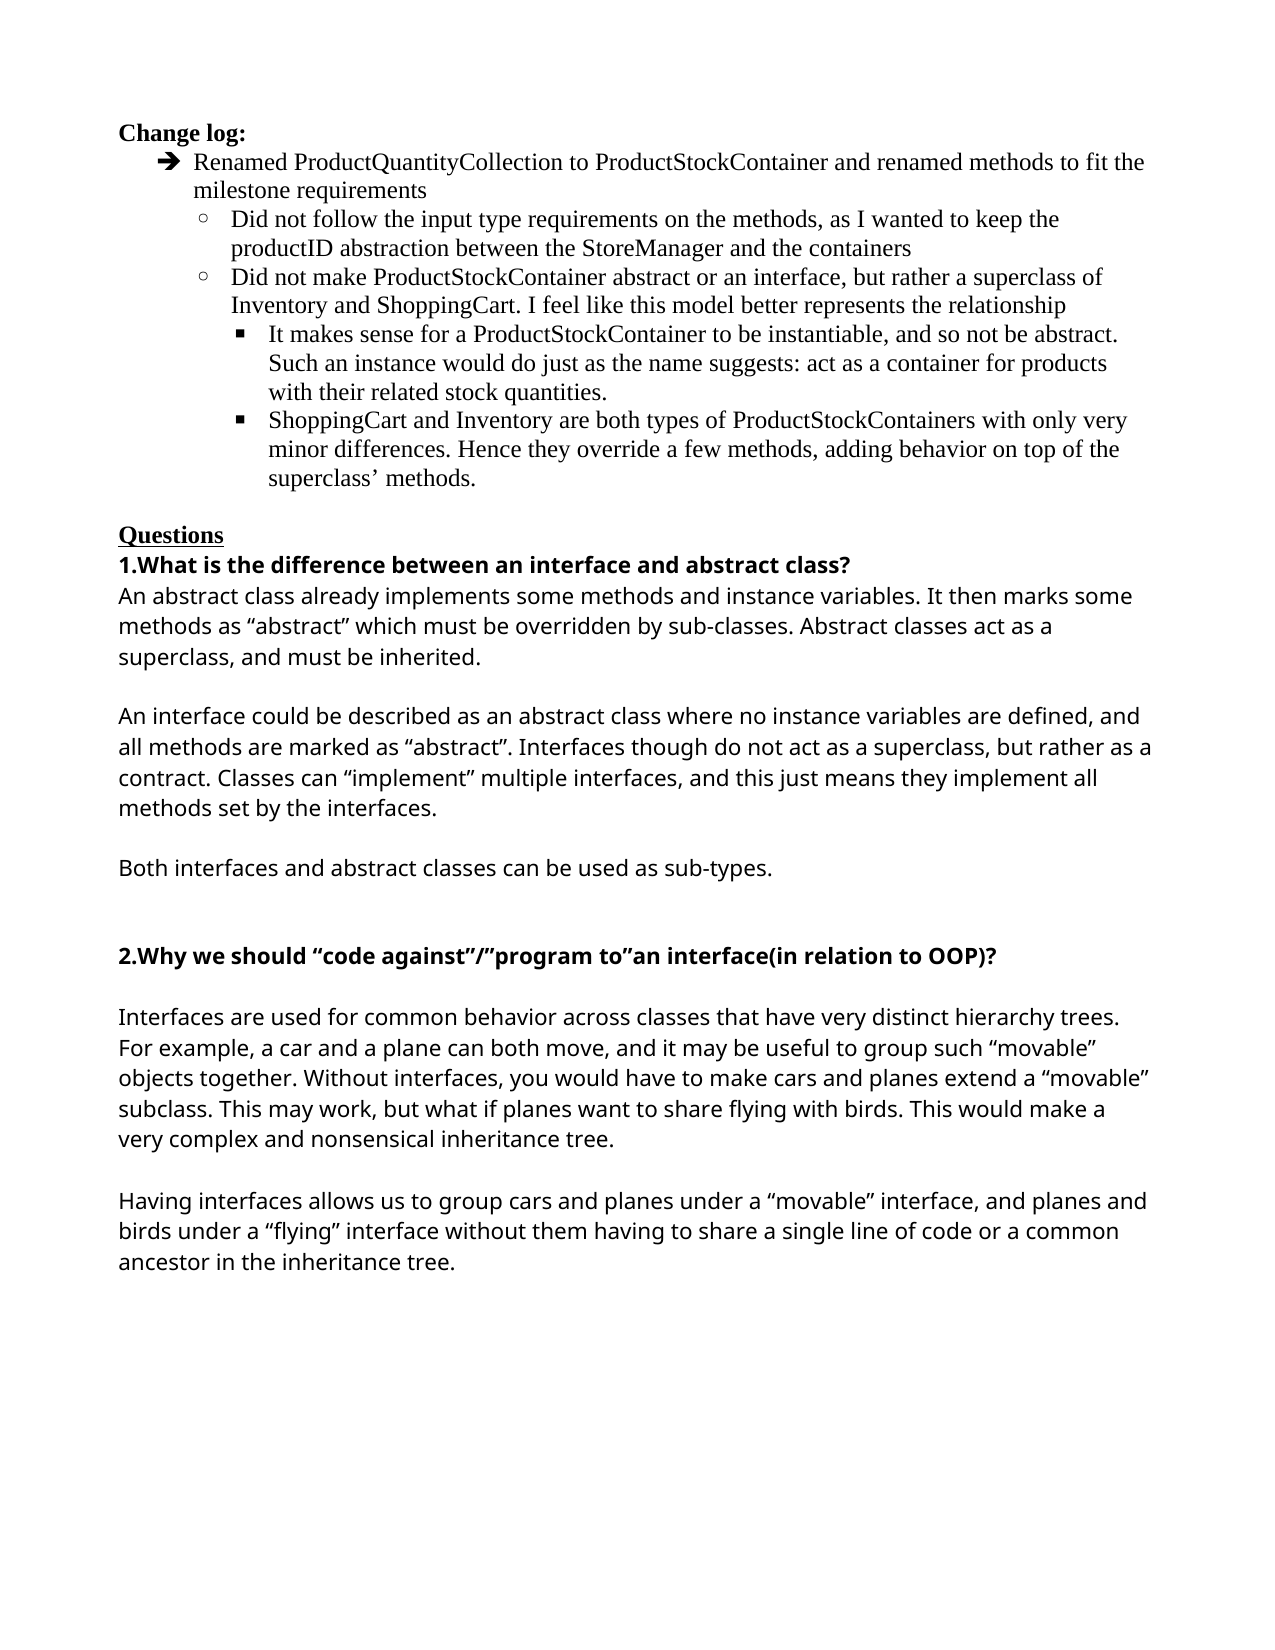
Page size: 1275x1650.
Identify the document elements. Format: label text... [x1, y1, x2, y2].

text An abstract class already implements some methods and instance variables. It then marks some methods as “abstract” which must be overridden by sub-classes. Abstract classes act as a superclass, and must be inherited. [118, 580, 1157, 672]
list It makes sense for a ProductStockContainer to be instantiable, and so not be abstract. Such an instance would do just as the name suggests: act as a container for products with their related stock quantities. [231, 319, 1157, 406]
text Both interfaces and abstract classes can be used as sub-types. [118, 852, 1157, 882]
list ShoppingCart and Inventory are both types of ProductStockContainers with only very minor differences. Hence they override a few methods, adding behavior on top of the superclass’ methods. [231, 406, 1157, 492]
text 2.Why we should “code against”/”program to”an interface(in relation to OOP)? [118, 940, 1157, 971]
text Having interfaces allows us to group cars and planes under a “movable” interface, and planes and birds under a “flying” interface without them having to share a single line of code or a common ancestor in the inheritance tree. [118, 1185, 1157, 1277]
text Questions [118, 521, 1157, 549]
list Did not follow the input type requirements on the methods, as I wanted to keep the productID abstraction between the StoreManager and the containers [193, 204, 1157, 262]
text An interface could be described as an abstract class where no instance variables are defined, and all methods are marked as “abstract”. Interfaces though do not act as a superclass, but rather as a contract. Classes can “implement” multiple interfaces, and this just means they implement all methods set by the interfaces. [118, 701, 1157, 823]
list Renamed ProductQuantityCollection to ProductStockContainer and renamed methods to fit the milestone requirements [156, 147, 1157, 204]
list Did not make ProductStockContainer abstract or an interface, but rather a superclass of Inventory and ShoppingCart. I feel like this model better represents the relationship [193, 262, 1157, 319]
text 1.What is the difference between an interface and abstract class? [118, 549, 1157, 580]
text Interfaces are used for common behavior across classes that have very distinct hierarchy trees. For example, a car and a plane can both move, and it may be useful to group such “movable” objects together. Without interfaces, you would have to make cars and planes extend a “movable” subclass. This may work, but what if planes want to share flying with birds. This would make a very complex and nonsensical inheritance tree. [118, 1001, 1157, 1154]
text Change log: [118, 118, 1157, 147]
